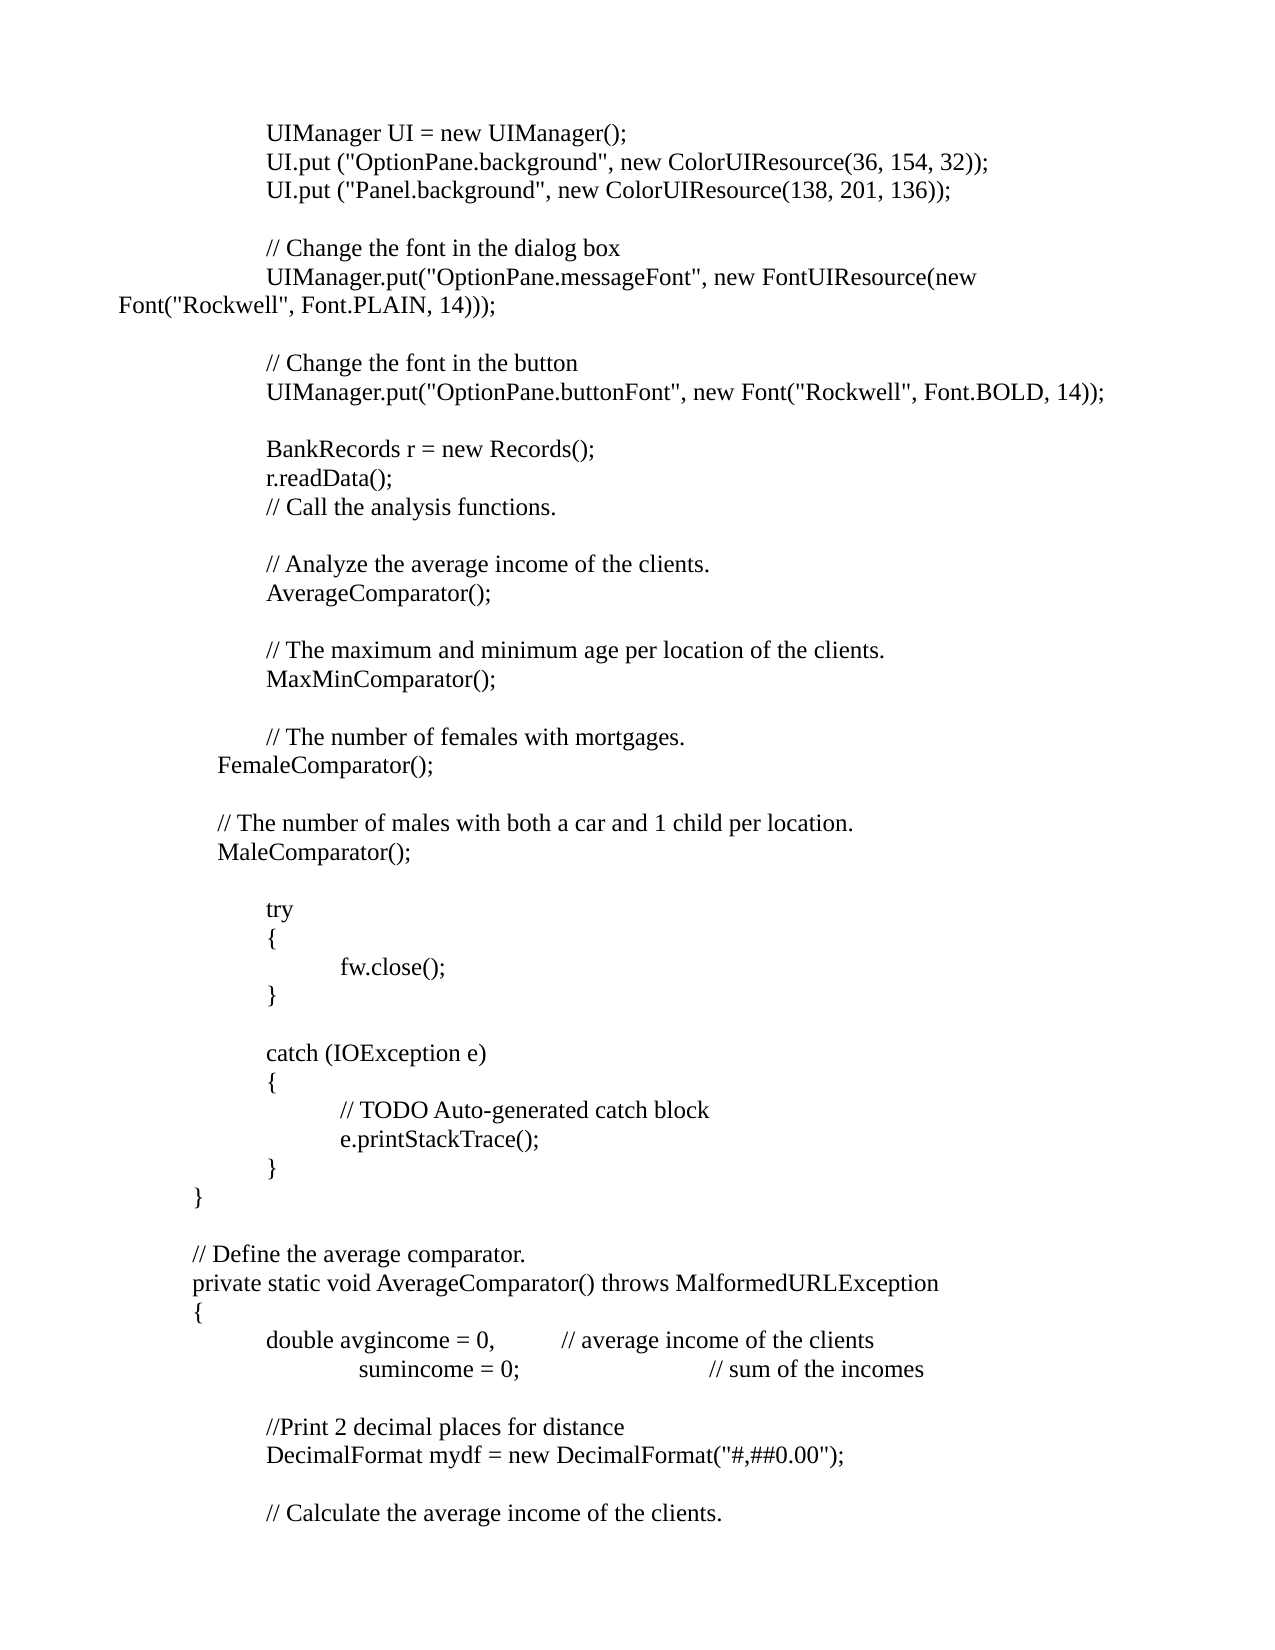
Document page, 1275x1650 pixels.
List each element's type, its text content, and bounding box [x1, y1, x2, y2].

text catch (IOException e) [118, 1038, 1157, 1067]
text } [118, 1182, 1157, 1211]
text // Change the font in the dialog box [118, 233, 1157, 262]
text MaxMinComparator(); [118, 664, 1157, 693]
text // The maximum and minimum age per location of the clients. [118, 636, 1157, 664]
text // Analyze the average income of the clients. [118, 549, 1157, 578]
text { [118, 923, 1157, 952]
text double avgincome = 0, // average income of the clients [118, 1326, 1157, 1354]
text // Define the average comparator. [118, 1239, 1157, 1268]
text // TODO Auto-generated catch block [118, 1096, 1157, 1124]
text UI.put ("OptionPane.background", new ColorUIResource(36, 154, 32)); [118, 147, 1157, 176]
text { [118, 1297, 1157, 1326]
text private static void AverageComparator() throws MalformedURLException [118, 1268, 1157, 1297]
text FemaleComparator(); [118, 751, 1157, 779]
text } [118, 1153, 1157, 1182]
text // Call the analysis functions. [118, 492, 1157, 521]
text r.readData(); [118, 463, 1157, 492]
text // The number of females with mortgages. [118, 722, 1157, 751]
text BankRecords r = new Records(); [118, 434, 1157, 463]
text // Change the font in the button [118, 348, 1157, 377]
text } [118, 981, 1157, 1009]
text DecimalFormat mydf = new DecimalFormat("#,##0.00"); [118, 1441, 1157, 1469]
text UI.put ("Panel.background", new ColorUIResource(138, 201, 136)); [118, 176, 1157, 204]
text AverageComparator(); [118, 578, 1157, 607]
text UIManager.put("OptionPane.messageFont", new FontUIResource(new Font("Rockwell", Font.PLAIN, 14))); [118, 262, 1157, 319]
text //Print 2 decimal places for distance [118, 1412, 1157, 1441]
text try [118, 894, 1157, 923]
text { [118, 1067, 1157, 1096]
text // Calculate the average income of the clients. [118, 1498, 1157, 1527]
text fw.close(); [118, 952, 1157, 981]
text e.printStackTrace(); [118, 1124, 1157, 1153]
text MaleComparator(); [118, 837, 1157, 866]
text // The number of males with both a car and 1 child per location. [118, 808, 1157, 837]
text UIManager UI = new UIManager(); [118, 118, 1157, 147]
text UIManager.put("OptionPane.buttonFont", new Font("Rockwell", Font.BOLD, 14)); [118, 377, 1157, 406]
text sumincome = 0; // sum of the incomes [118, 1354, 1157, 1383]
